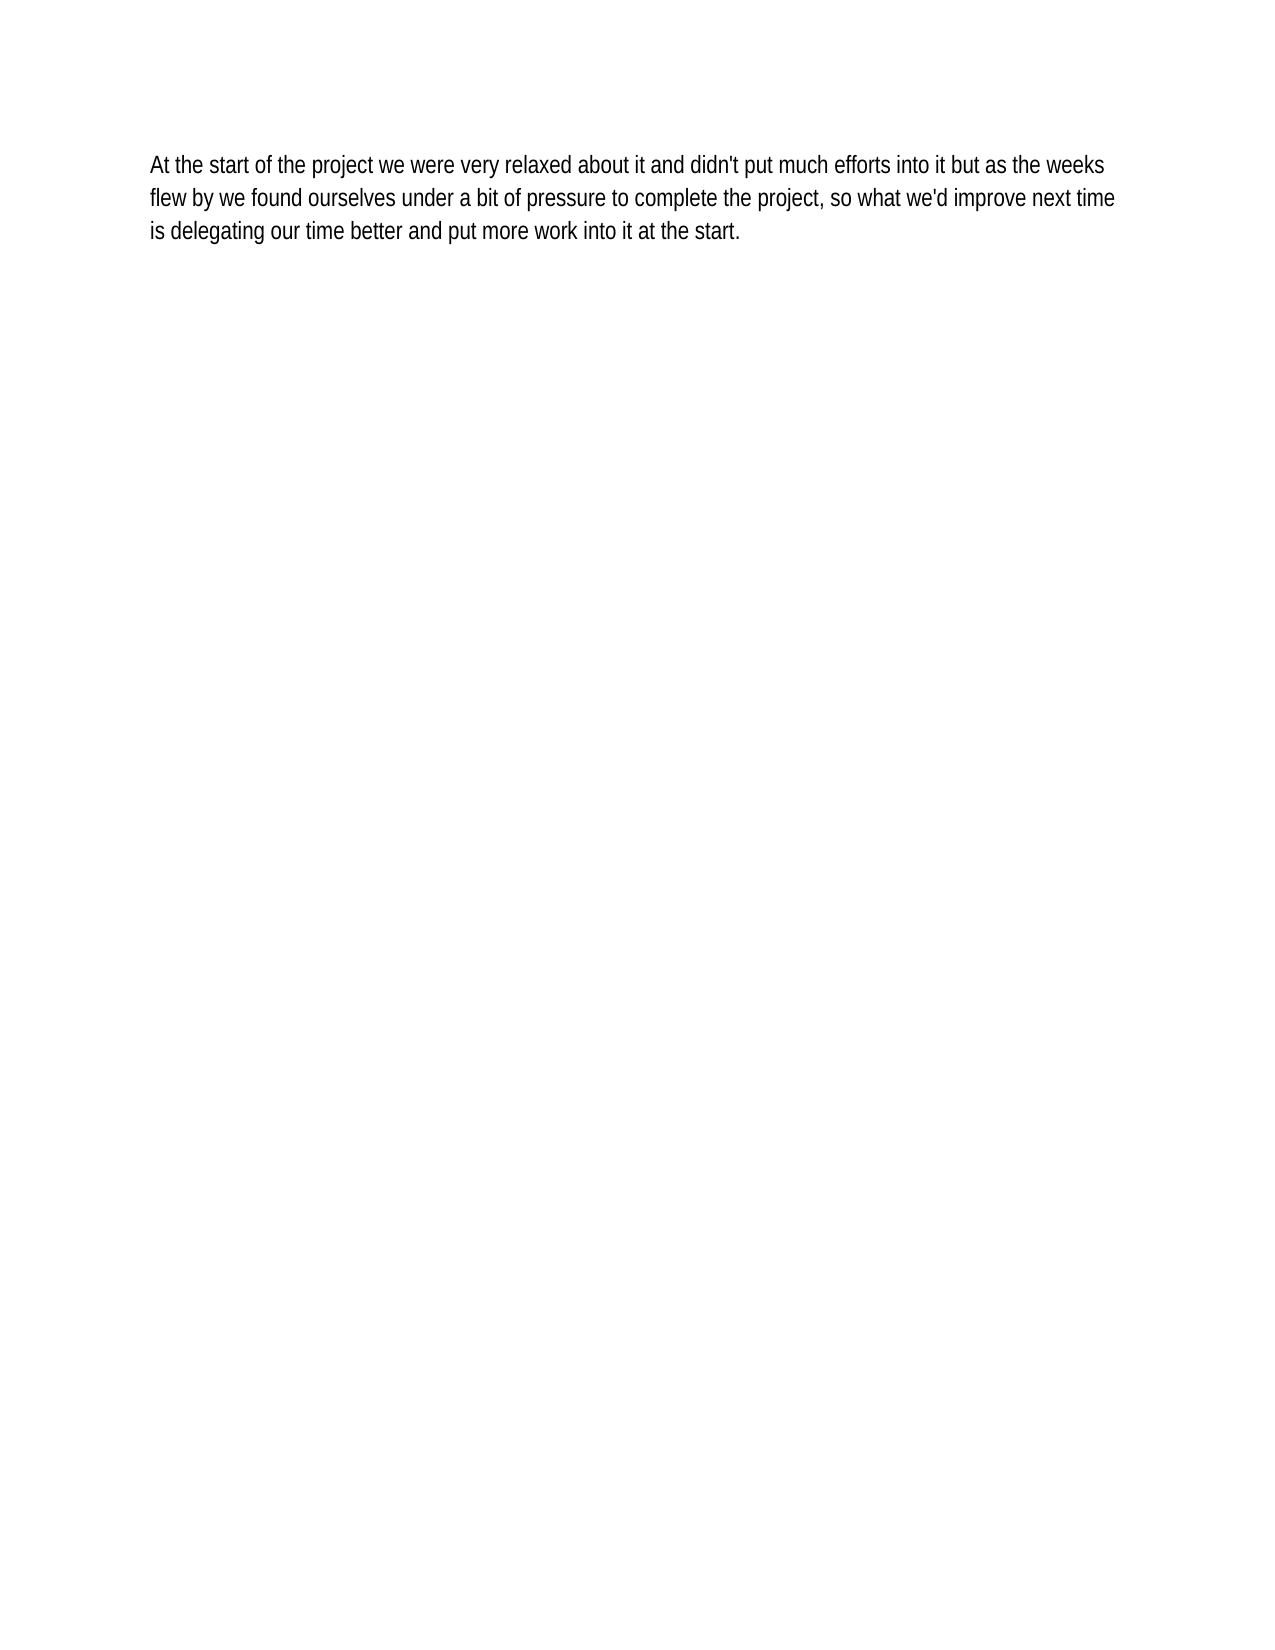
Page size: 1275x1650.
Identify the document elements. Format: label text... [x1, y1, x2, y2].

text At the start of the project we were very relaxed about it and didn't put much efforts into it but as the weeks flew by we found ourselves under a bit of pressure to complete the project, so what we'd improve next time is delegating our time better and put more work into it at the start. [150, 150, 1125, 244]
